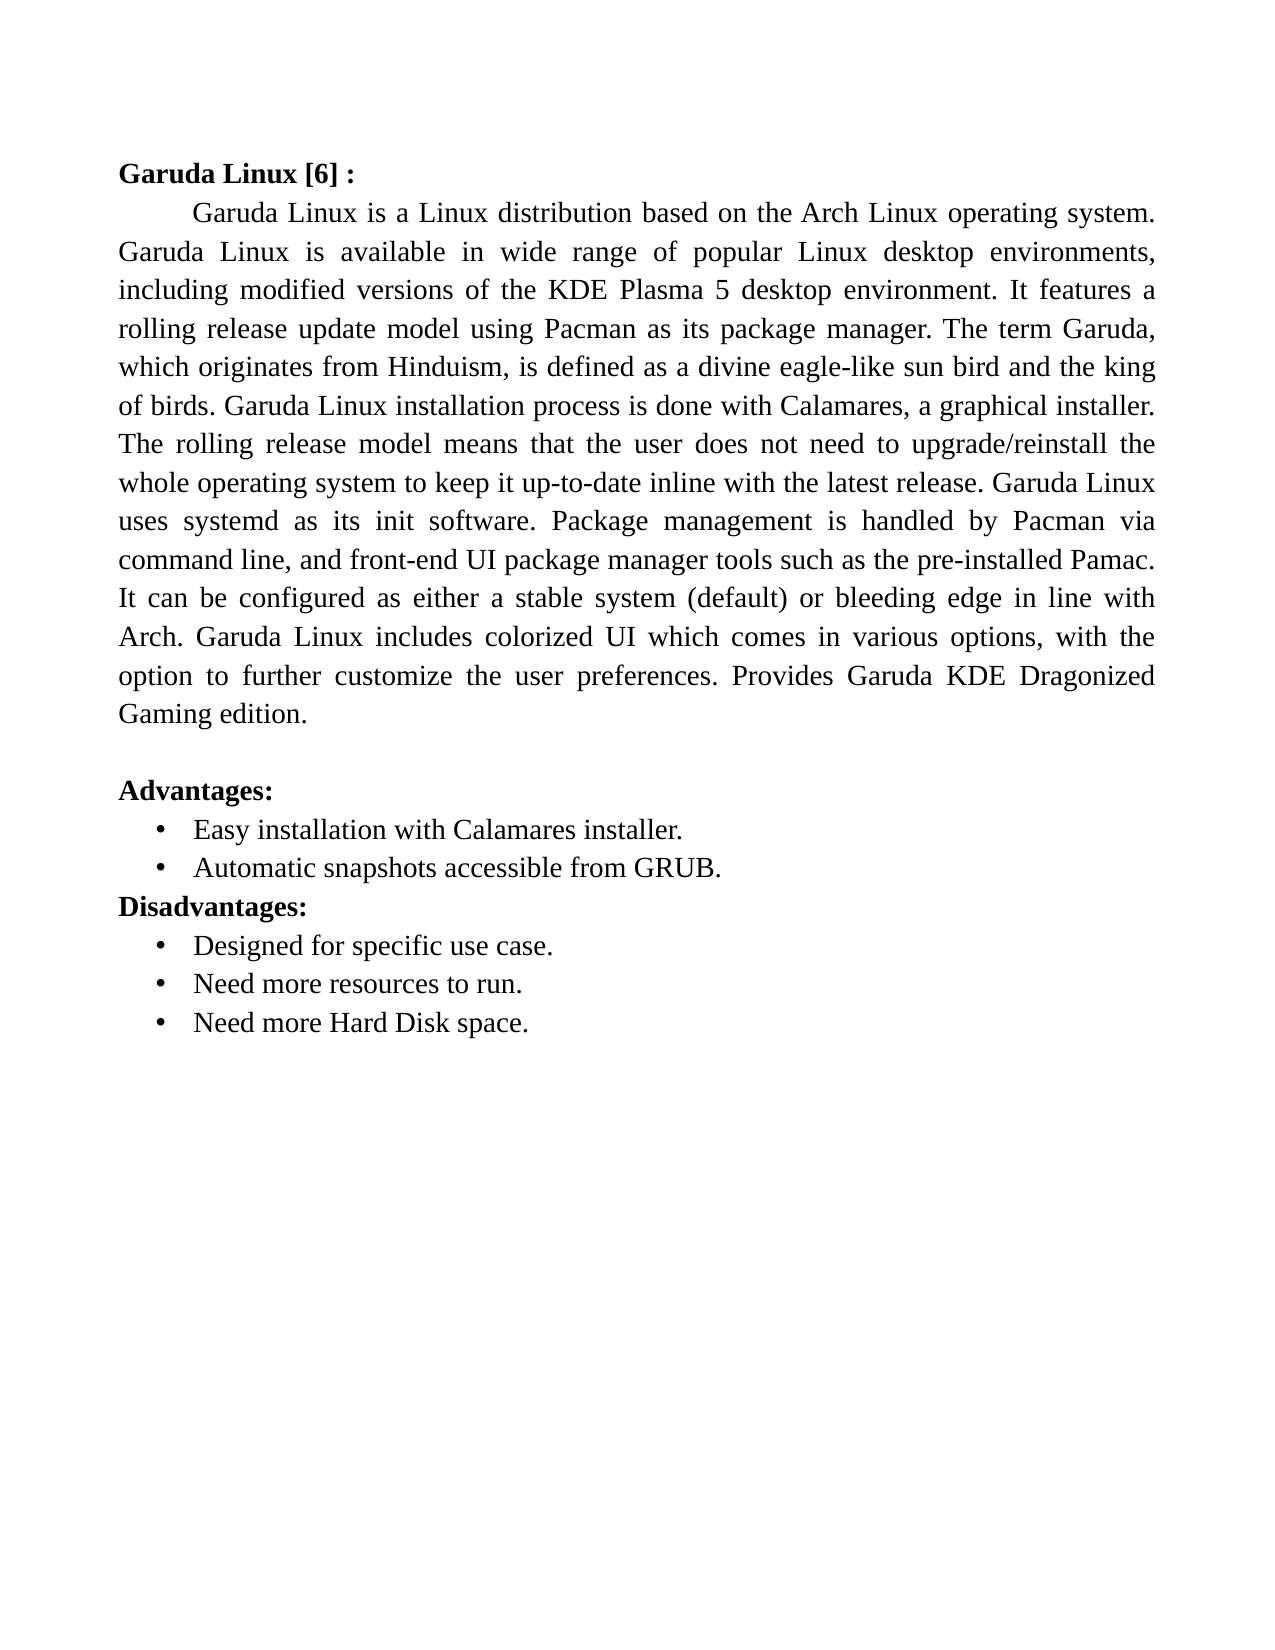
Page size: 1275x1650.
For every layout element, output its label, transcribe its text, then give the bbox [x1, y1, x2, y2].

list Easy installation with Calamares installer. [156, 812, 1157, 846]
text Garuda Linux [6] : [118, 157, 1157, 190]
list Need more resources to run. [156, 966, 1157, 1000]
list Automatic snapshots accessible from GRUB. [156, 851, 1157, 884]
text Advantages: [118, 773, 1157, 807]
text Disadvantages: [118, 889, 1157, 923]
list Need more Hard Disk space. [156, 1005, 1157, 1039]
list Designed for specific use case. [156, 928, 1157, 961]
text Garuda Linux is a Linux distribution based on the Arch Linux operating system. Garuda Linux is available in wide range of popular Linux desktop environments, including modified versions of the KDE Plasma 5 desktop environment. It features a rolling release update model using Pacman as its package manager. The term Garuda, which originates from Hinduism, is defined as a divine eagle-like sun bird and the king of birds. Garuda Linux installation process is done with Calamares, a graphical installer. The rolling release model means that the user does not need to upgrade/reinstall the whole operating system to keep it up-to-date inline with the latest release. Garuda Linux uses systemd as its init software. Package management is handled by Pacman via command line, and front-end UI package manager tools such as the pre-installed Pamac. It can be configured as either a stable system (default) or bleeding edge in line with Arch. Garuda Linux includes colorized UI which comes in various options, with the option to further customize the user preferences. Provides Garuda KDE Dragonized Gaming edition. [118, 195, 1157, 730]
